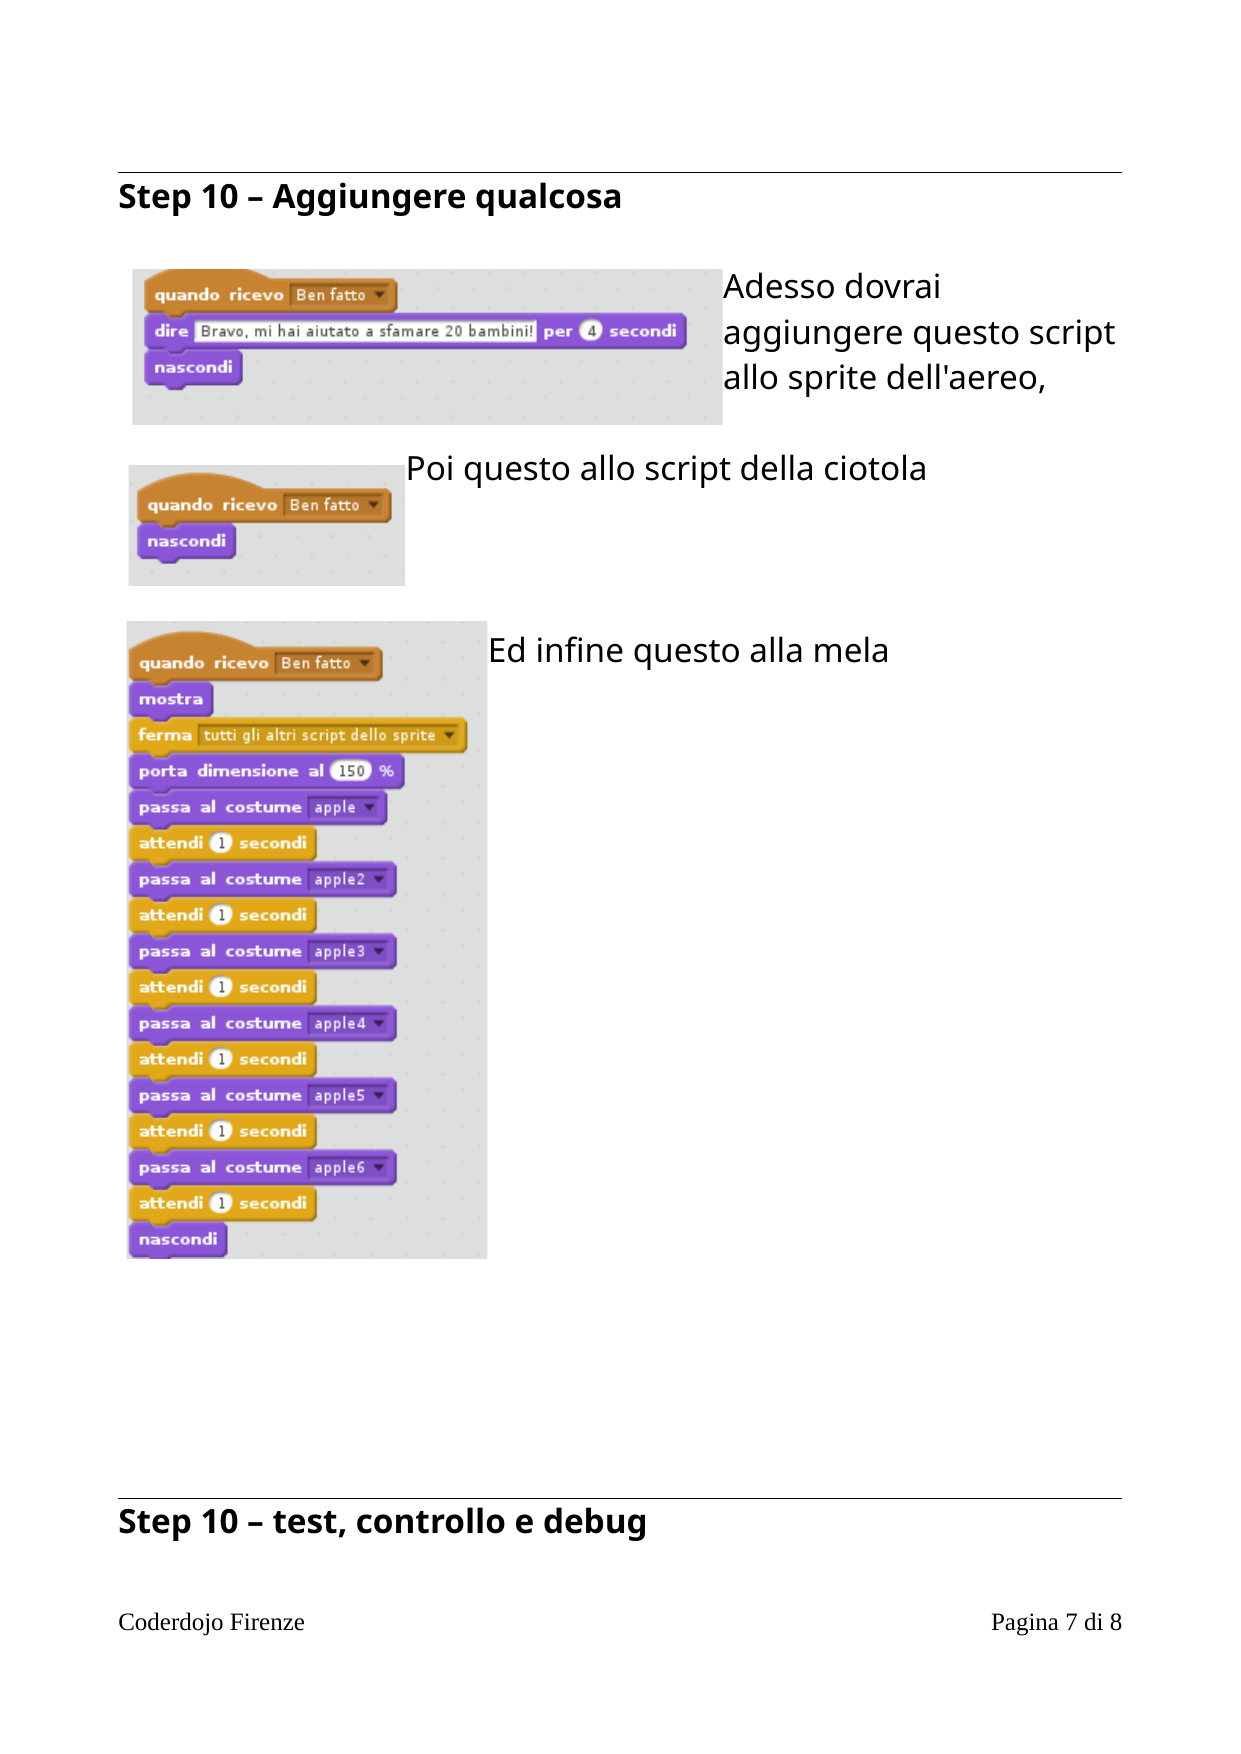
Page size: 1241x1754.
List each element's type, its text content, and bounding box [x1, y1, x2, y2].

picture [132, 269, 723, 425]
text Ed infine questo alla mela [488, 627, 1122, 672]
text Poi questo allo script della ciotola [118, 445, 1122, 490]
text Step 10 – Aggiungere qualcosa [118, 173, 1122, 218]
text Adesso dovrai aggiungere questo script allo sprite dell'aereo, [118, 263, 1122, 399]
picture [126, 621, 488, 1259]
picture [128, 465, 406, 586]
text Step 10 – test, controllo e debug [118, 1499, 1122, 1544]
